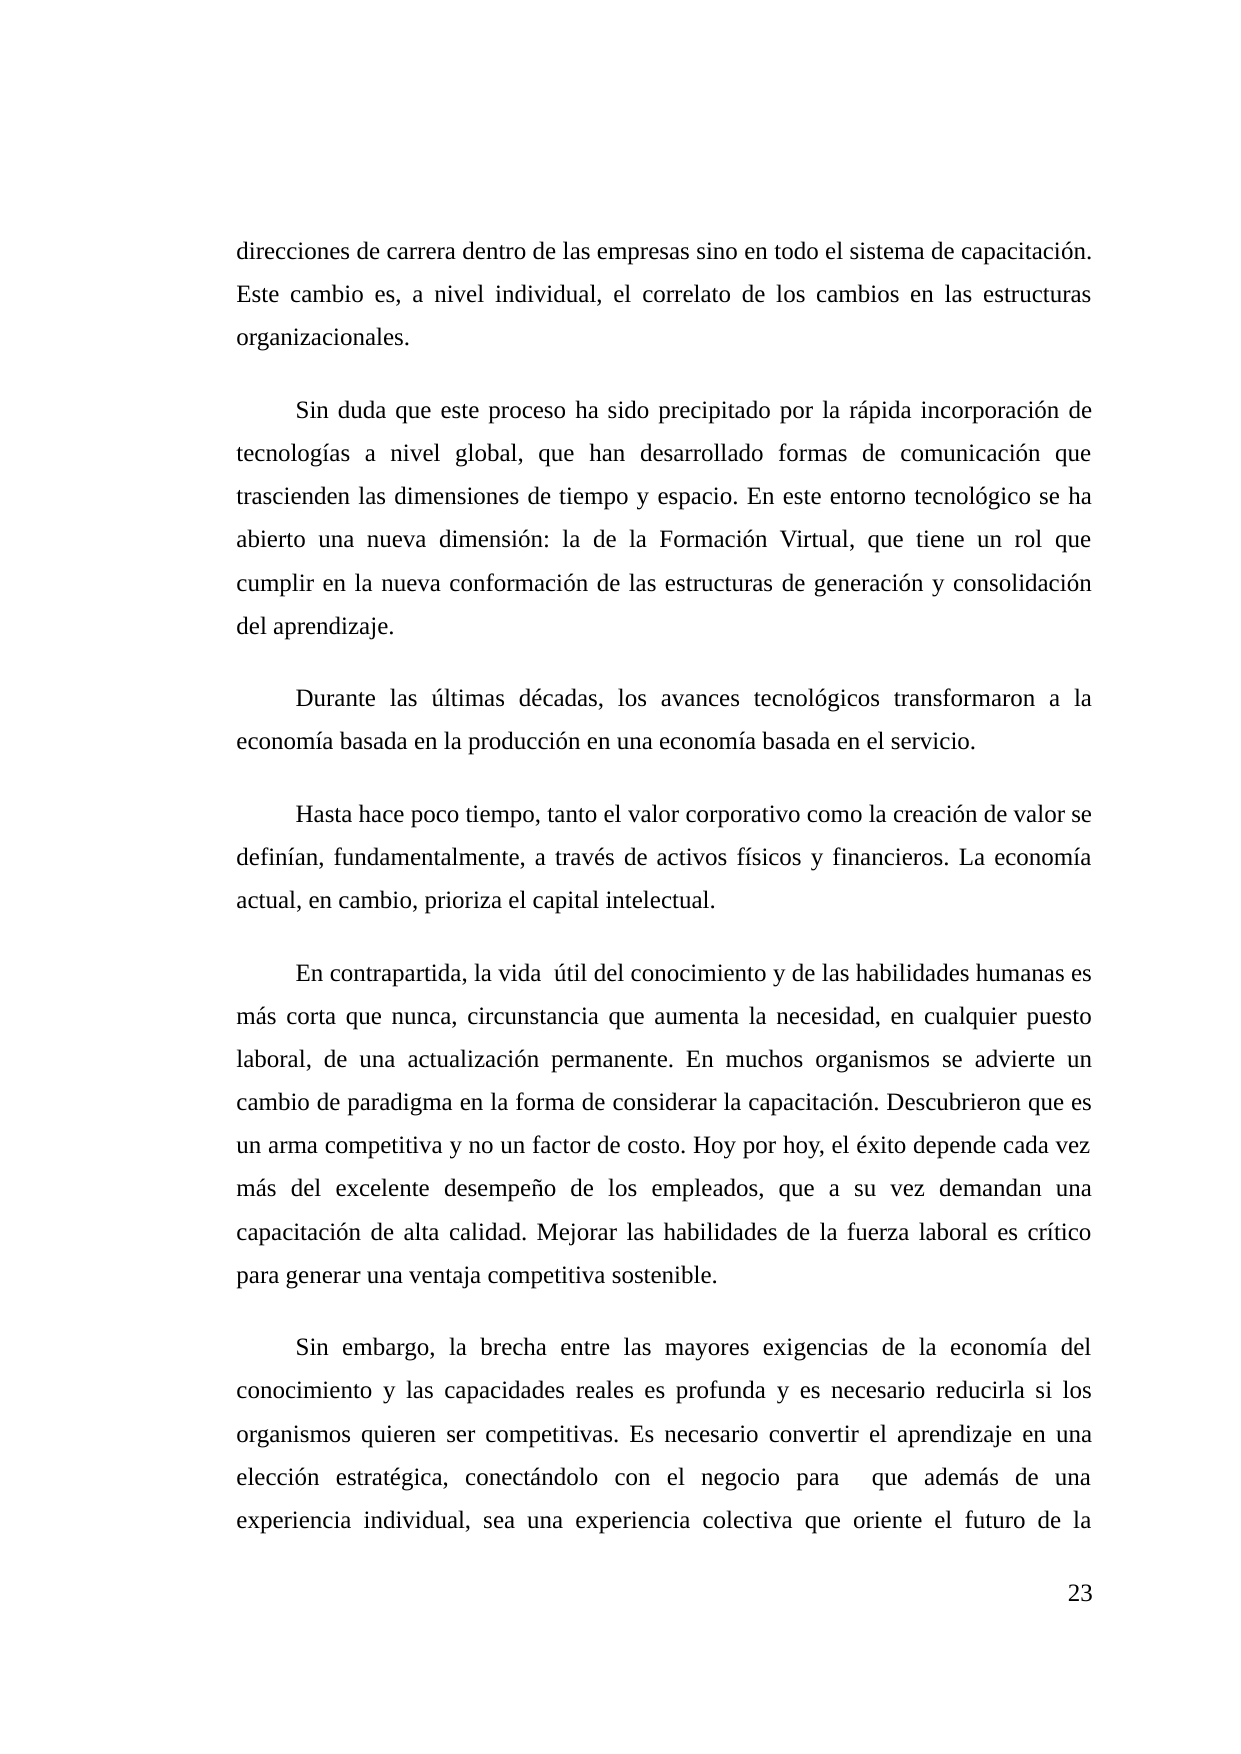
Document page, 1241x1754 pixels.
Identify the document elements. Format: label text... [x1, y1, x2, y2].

text En contrapartida, la vida útil del conocimiento y de las habilidades humanas es más corta que nunca, circunstancia que aumenta la necesidad, en cualquier puesto laboral, de una actualización permanente. En muchos organismos se advierte un cambio de paradigma en la forma de considerar la capacitación. Descubrieron que es un arma competitiva y no un factor de costo. Hoy por hoy, el éxito depende cada vez más del excelente desempeño de los empleados, que a su vez demandan una capacitación de alta calidad. Mejorar las habilidades de la fuerza laboral es crítico para generar una ventaja competitiva sostenible. [236, 958, 1093, 1288]
text Hasta hace poco tiempo, tanto el valor corporativo como la creación de valor se definían, fundamentalmente, a través de activos físicos y financieros. La economía actual, en cambio, prioriza el capital intelectual. [236, 799, 1093, 914]
text Sin duda que este proceso ha sido precipitado por la rápida incorporación de tecnologías a nivel global, que han desarrollado formas de comunicación que trascienden las dimensiones de tiempo y espacio. En este entorno tecnológico se ha abierto una nueva dimensión: la de la Formación Virtual, que tiene un rol que cumplir en la nueva conformación de las estructuras de generación y consolidación del aprendizaje. [236, 395, 1093, 639]
text Durante las últimas décadas, los avances tecnológicos transformaron a la economía basada en la producción en una economía basada en el servicio. [236, 683, 1093, 755]
text direcciones de carrera dentro de las empresas sino en todo el sistema de capacitación. Este cambio es, a nivel individual, el correlato de los cambios en las estructuras organizacionales. [236, 236, 1093, 351]
text Sin embargo, la brecha entre las mayores exigencias de la economía del conocimiento y las capacidades reales es profunda y es necesario reducirla si los organismos quieren ser competitivas. Es necesario convertir el aprendizaje en una elección estratégica, conectándolo con el negocio para que además de una experiencia individual, sea una experiencia colectiva que oriente el futuro de la [236, 1332, 1093, 1534]
